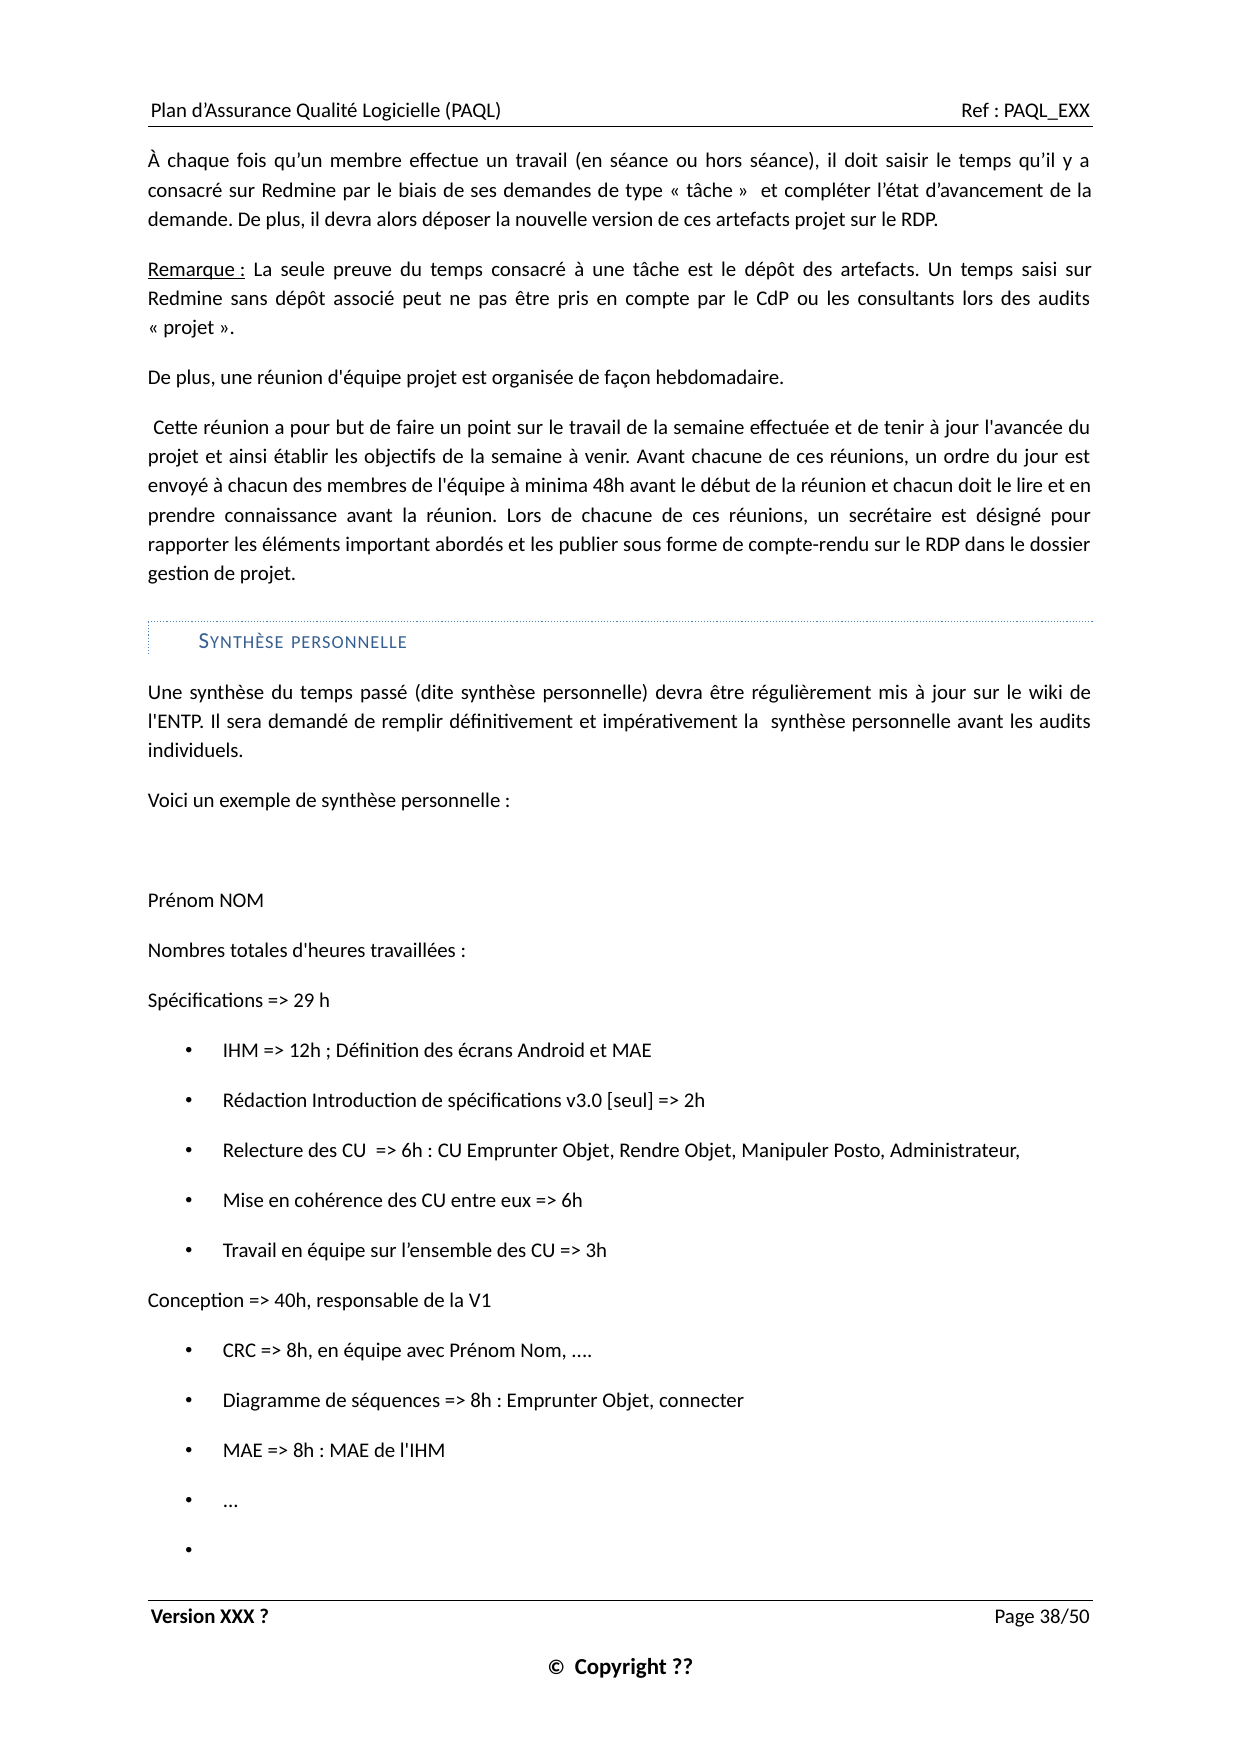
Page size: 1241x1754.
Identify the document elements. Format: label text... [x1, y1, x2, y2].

list CRC => 8h, en équipe avec Prénom Nom, .... [185, 1338, 1093, 1363]
text Conception => 40h, responsable de la V1 [148, 1288, 1093, 1313]
text Une synthèse du temps passé (dite synthèse personnelle) devra être régulièrement mis à jour sur le wiki de l'ENTP. Il sera demandé de remplir définitivement et impérativement la synthèse personnelle avant les audits individuels. [148, 679, 1093, 763]
list Rédaction Introduction de spécifications v3.0 [seul] => 2h [185, 1088, 1093, 1113]
text Prénom NOM [148, 888, 1093, 913]
text De plus, une réunion d'équipe projet est organisée de façon hebdomadaire. [148, 364, 1093, 390]
list Relecture des CU => 6h : CU Emprunter Objet, Rendre Objet, Manipuler Posto, Administrateur, [185, 1138, 1093, 1163]
list MAE => 8h : MAE de l'IHM [185, 1438, 1093, 1463]
text Voici un exemple de synthèse personnelle : [148, 788, 1093, 813]
text Cette réunion a pour but de faire un point sur le travail de la semaine effectuée et de tenir à jour l'avancée du projet et ainsi établir les objectifs de la semaine à venir. Avant chacune de ces réunions, un ordre du jour est envoyé à chacun des membres de l'équipe à minima 48h avant le début de la réunion et chacun doit le lire et en prendre connaissance avant la réunion. Lors de chacune de ces réunions, un secrétaire est désigné pour rapporter les éléments important abordés et les publier sous forme de compte-rendu sur le RDP dans le dossier gestion de projet. [148, 414, 1093, 586]
list Diagramme de séquences => 8h : Emprunter Objet, connecter [185, 1388, 1093, 1413]
text Nombres totales d'heures travaillées : [148, 938, 1093, 963]
list ... [185, 1488, 1093, 1513]
text À chaque fois qu’un membre effectue un travail (en séance ou hors séance), il doit saisir le temps qu’il y a consacré sur Redmine par le biais de ses demandes de type « tâche » et compléter l’état d’avancement de la demande. De plus, il devra alors déposer la nouvelle version de ces artefacts projet sur le RDP. [148, 148, 1093, 231]
list Travail en équipe sur l’ensemble des CU => 3h [185, 1238, 1093, 1263]
text Spécifications => 29 h [148, 988, 1093, 1013]
subtitle Synthèse personnelle [148, 621, 1093, 654]
list IHM => 12h ; Définition des écrans Android et MAE [185, 1038, 1093, 1063]
list Mise en cohérence des CU entre eux => 6h [185, 1188, 1093, 1213]
text Remarque : La seule preuve du temps consacré à une tâche est le dépôt des artefacts. Un temps saisi sur Redmine sans dépôt associé peut ne pas être pris en compte par le CdP ou les consultants lors des audits « projet ». [148, 256, 1093, 340]
